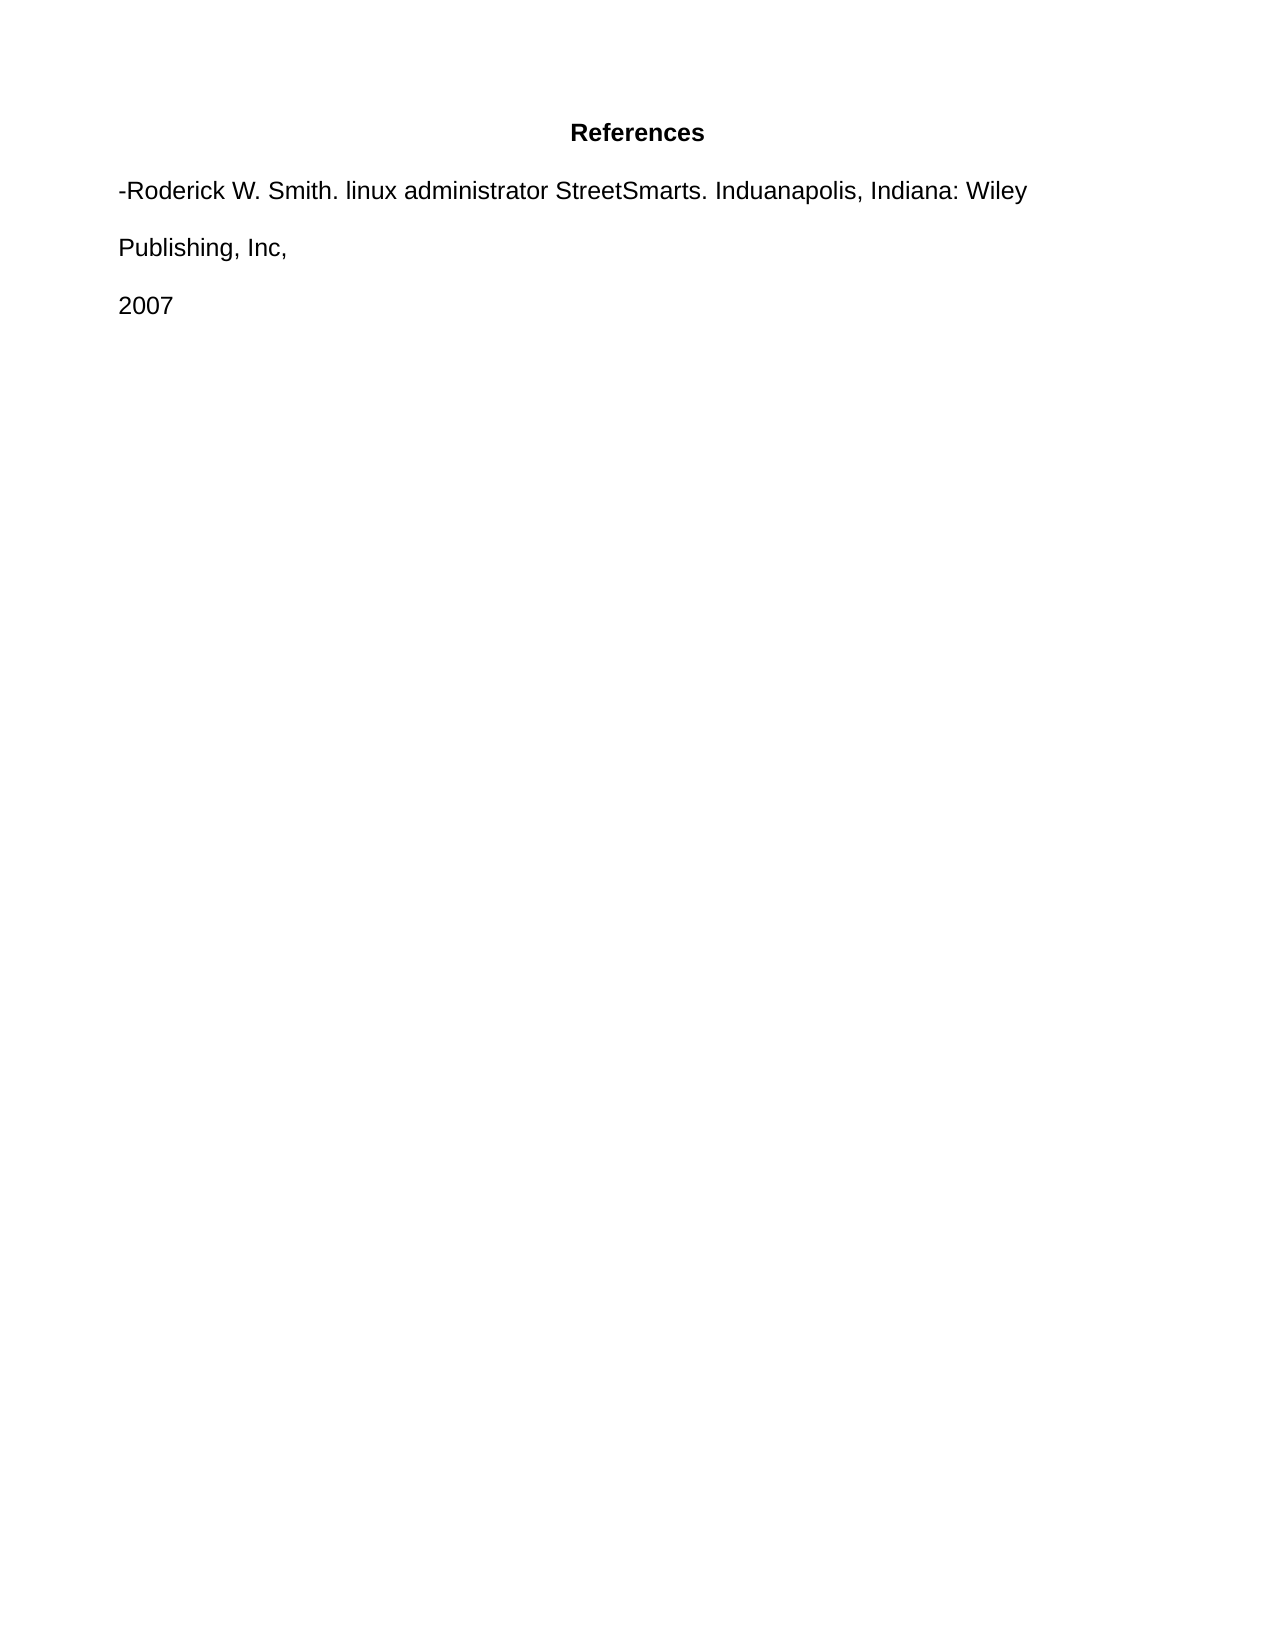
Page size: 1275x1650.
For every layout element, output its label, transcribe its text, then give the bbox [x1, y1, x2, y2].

text 2007 [118, 291, 1157, 319]
text -Roderick W. Smith. linux administrator StreetSmarts. Induanapolis, Indiana: Wiley Publishing, Inc, [118, 176, 1157, 262]
text References [118, 118, 1157, 147]
